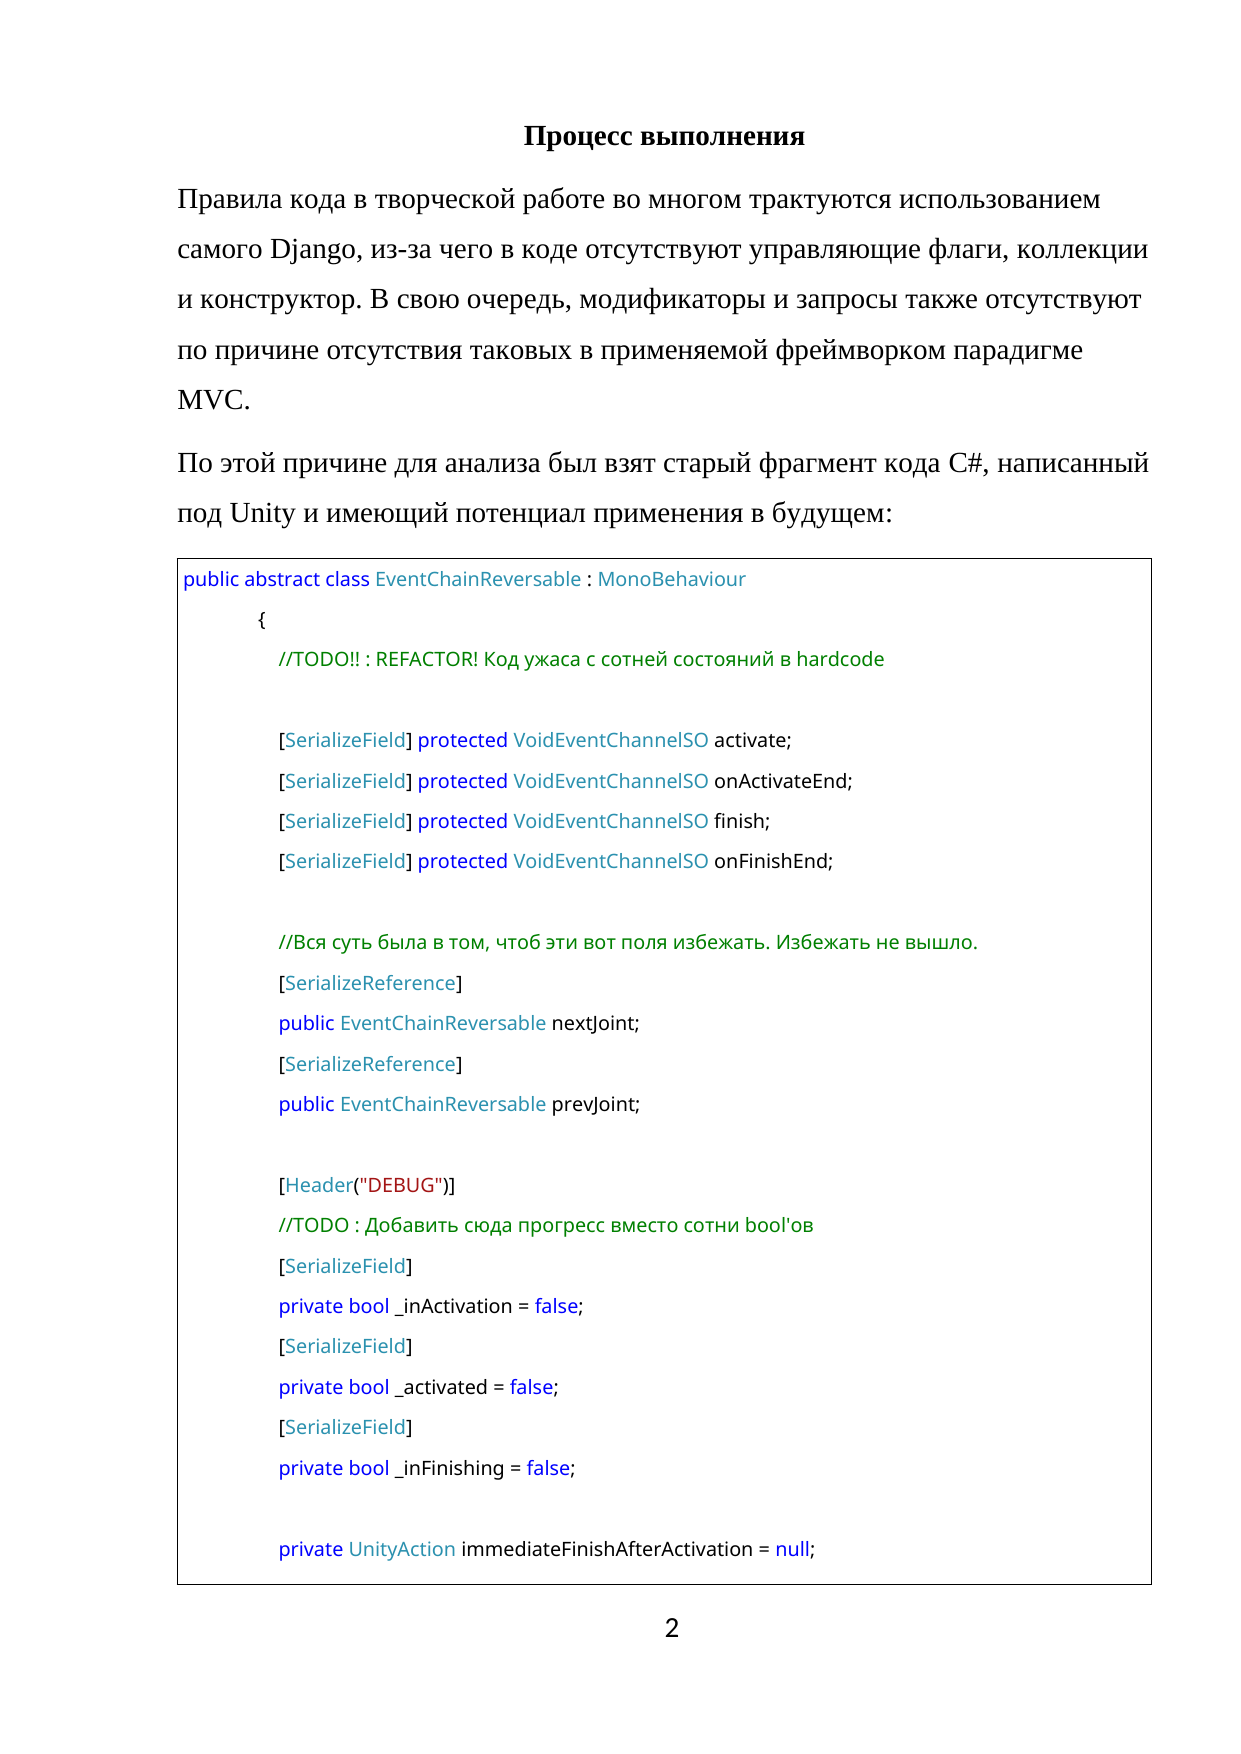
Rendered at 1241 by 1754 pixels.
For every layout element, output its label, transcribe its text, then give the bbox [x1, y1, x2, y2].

text Процесс выполнения [177, 118, 1152, 152]
table_header public abstract class EventChainReversable : MonoBehaviour { //TODO!! : REFACTOR! Код ужаса с сотней состояний в hardcode [SerializeField] protected VoidEventChannelSO activate; [SerializeField] protected VoidEventChannelSO onActivateEnd; [SerializeField] protected VoidEventChannelSO finish; [SerializeField] protected VoidEventChannelSO onFinishEnd; //Вся суть была в том, чтоб эти вот поля избежать. Избежать не вышло. [SerializeReference] public EventChainReversable nextJoint; [SerializeReference] public EventChainReversable prevJoint; [Header("DEBUG")] //TODO : Добавить сюда прогресс вместо сотни bool'ов [SerializeField] private bool _inActivation = false; [SerializeField] private bool _activated = false; [SerializeField] private bool _inFinishing = false; private UnityAction immediateFinishAfterActivation = null; [178, 559, 1151, 1584]
text Правила кода в творческой работе во многом трактуются использованием самого Django, из-за чего в коде отсутствуют управляющие флаги, коллекции и конструктор. В свою очередь, модификаторы и запросы также отсутствуют по причине отсутствия таковых в применяемой фреймворком парадигме MVC. [177, 181, 1152, 416]
text По этой причине для анализа был взят старый фрагмент кода C#, написанный под Unity и имеющий потенциал применения в будущем: [177, 445, 1152, 529]
